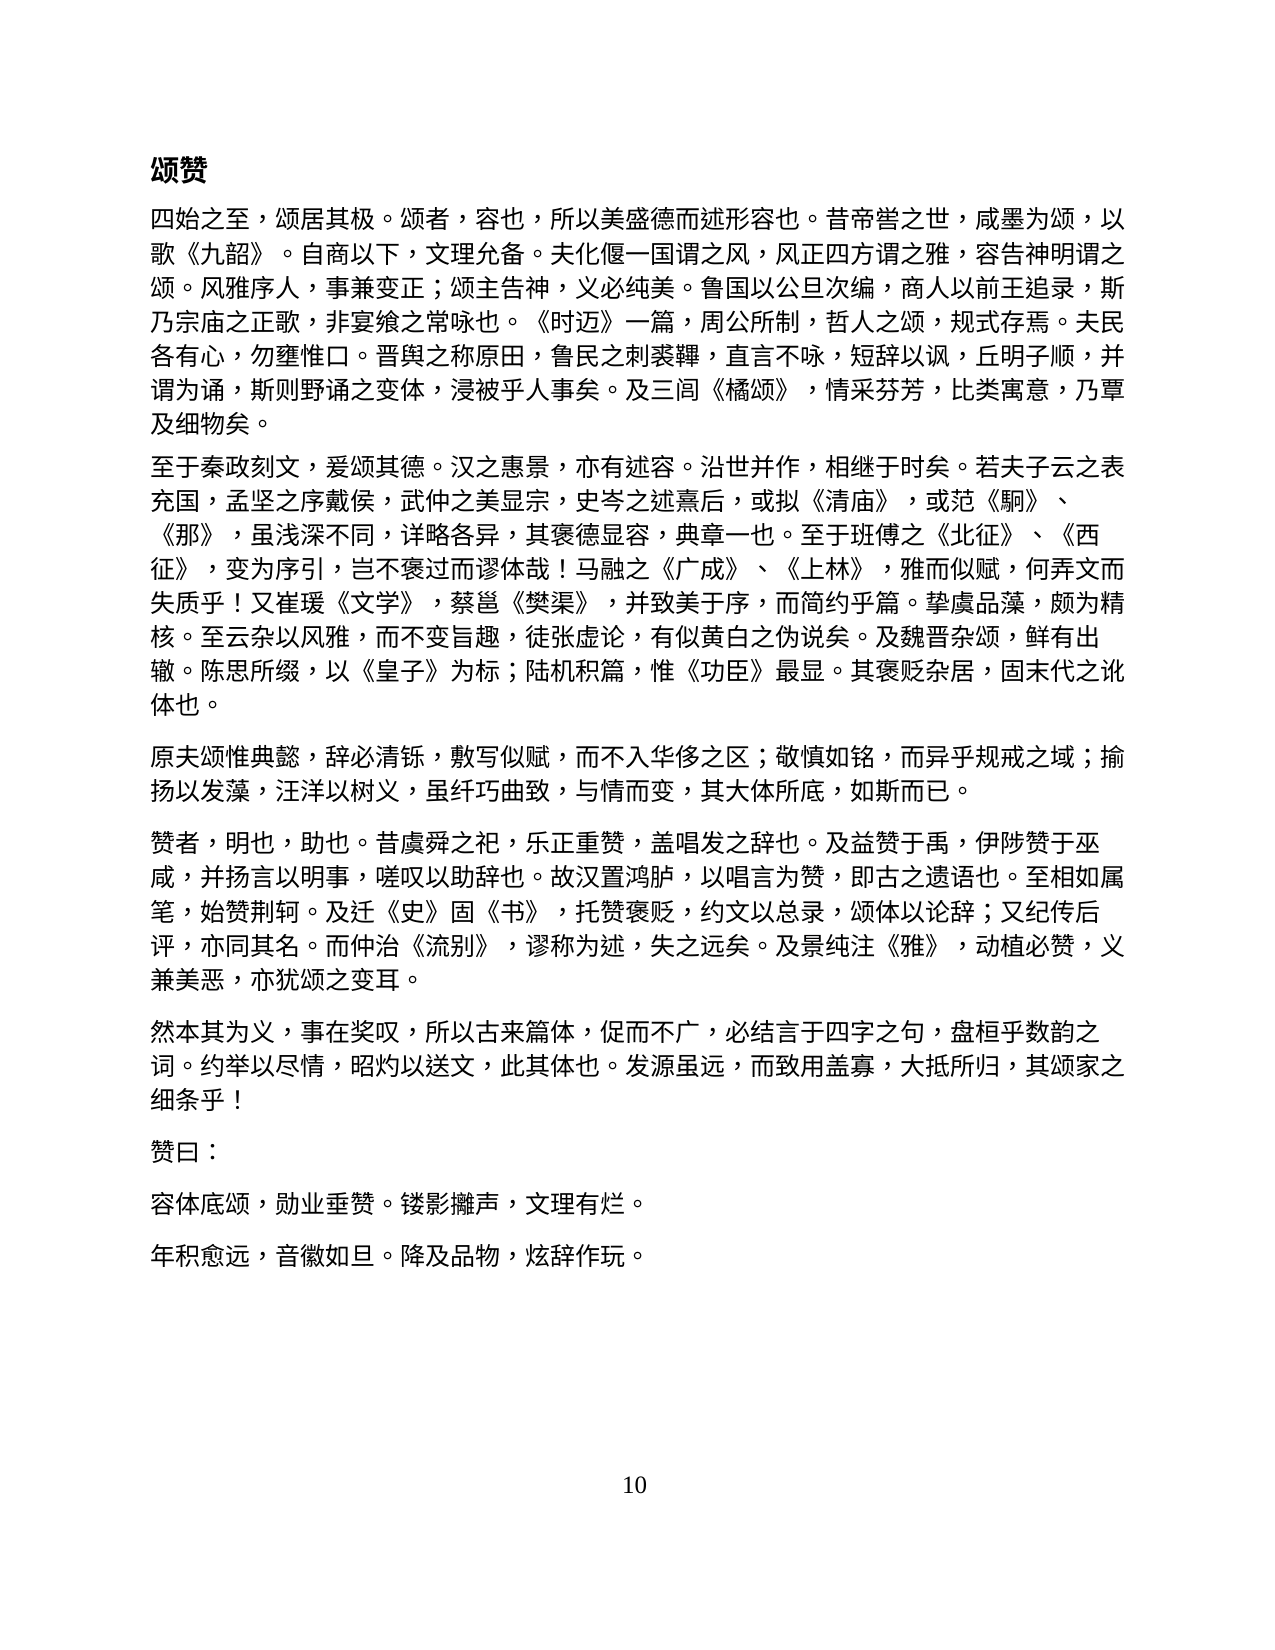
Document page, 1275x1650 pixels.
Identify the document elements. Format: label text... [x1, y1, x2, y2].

text 然本其为义，事在奖叹，所以古来篇体，促而不广，必结言于四字之句，盘桓乎数韵之词。约举以尽情，昭灼以送文，此其体也。发源虽远，而致用盖寡，大抵所归，其颂家之细条乎！ [150, 1014, 1125, 1116]
text 四始之至，颂居其极。颂者，容也，所以美盛德而述形容也。昔帝喾之世，咸墨为颂，以歌《九韶》。自商以下，文理允备。夫化偃一国谓之风，风正四方谓之雅，容告神明谓之颂。风雅序人，事兼变正；颂主告神，义必纯美。鲁国以公旦次编，商人以前王追录，斯乃宗庙之正歌，非宴飨之常咏也。《时迈》一篇，周公所制，哲人之颂，规式存焉。夫民各有心，勿壅惟口。晋舆之称原田，鲁民之刺裘鞸，直言不咏，短辞以讽，丘明子顺，并谓为诵，斯则野诵之变体，浸被乎人事矣。及三闾《橘颂》，情采芬芳，比类寓意，乃覃及细物矣。 [150, 202, 1125, 441]
text 赞者，明也，助也。昔虞舜之祀，乐正重赞，盖唱发之辞也。及益赞于禹，伊陟赞于巫咸，并扬言以明事，嗟叹以助辞也。故汉置鸿胪，以唱言为赞，即古之遗语也。至相如属笔，始赞荆轲。及迁《史》固《书》，托赞褒贬，约文以总录，颂体以论辞；又纪传后评，亦同其名。而仲治《流别》，谬称为述，失之远矣。及景纯注《雅》，动植必赞，义兼美恶，亦犹颂之变耳。 [150, 826, 1125, 996]
text 年积愈远，音徽如旦。降及品物，炫辞作玩。 [150, 1238, 1125, 1272]
text 原夫颂惟典懿，辞必清铄，敷写似赋，而不入华侈之区；敬慎如铭，而异乎规戒之域；揄扬以发藻，汪洋以树义，虽纤巧曲致，与情而变，其大体所底，如斯而已。 [150, 740, 1125, 808]
text 至于秦政刻文，爰颂其德。汉之惠景，亦有述容。沿世并作，相继于时矣。若夫子云之表充国，孟坚之序戴侯，武仲之美显宗，史岑之述熹后，或拟《清庙》，或范《駉》、《那》，虽浅深不同，详略各异，其褒德显容，典章一也。至于班傅之《北征》、《西征》，变为序引，岂不褒过而谬体哉！马融之《广成》、《上林》，雅而似赋，何弄文而失质乎！又崔瑗《文学》，蔡邕《樊渠》，并致美于序，而简约乎篇。挚虞品藻，颇为精核。至云杂以风雅，而不变旨趣，徒张虚论，有似黄白之伪说矣。及魏晋杂颂，鲜有出辙。陈思所缀，以《皇子》为标；陆机积篇，惟《功臣》最显。其褒贬杂居，固末代之讹体也。 [150, 449, 1125, 722]
text 赞曰∶ [150, 1134, 1125, 1168]
subtitle 颂赞 [150, 150, 1125, 190]
text 容体底颂，勋业垂赞。镂影攡声，文理有烂。 [150, 1186, 1125, 1220]
